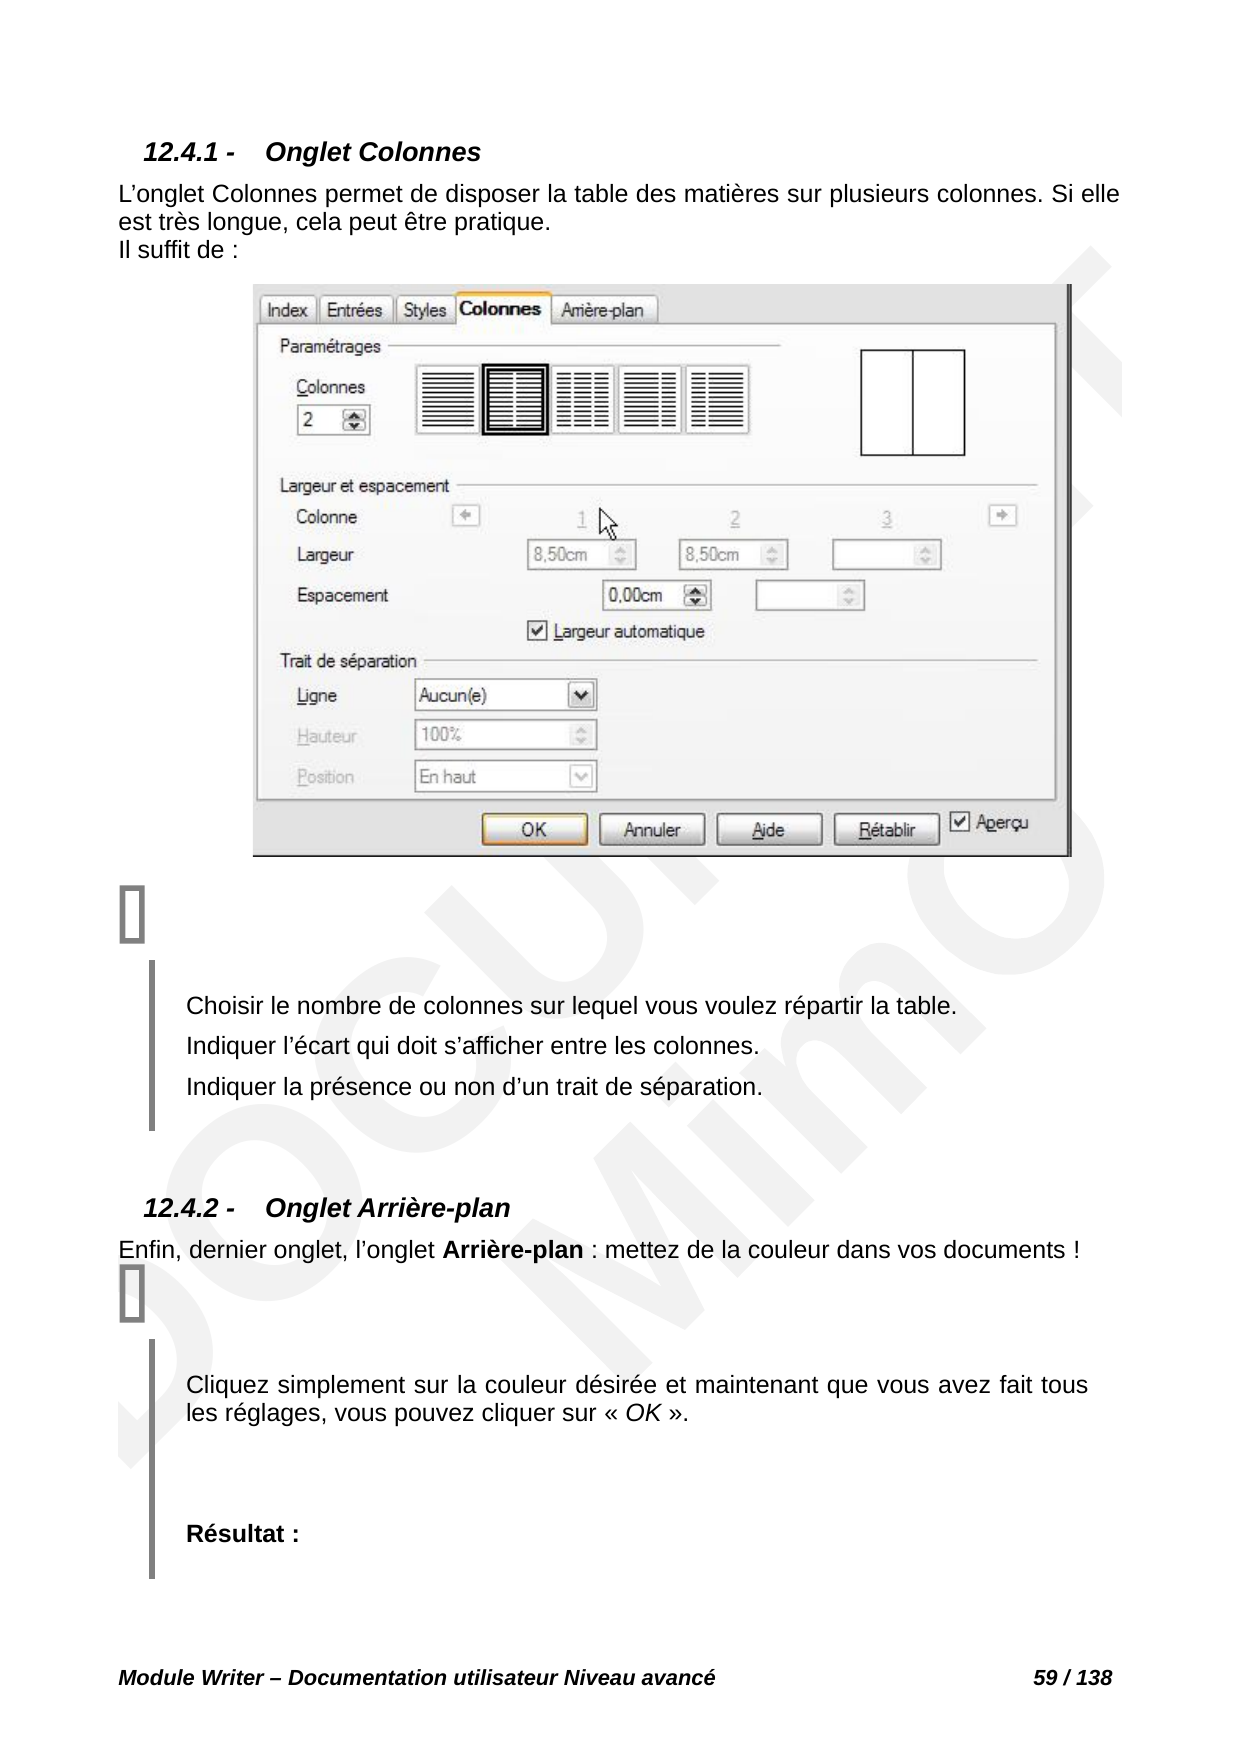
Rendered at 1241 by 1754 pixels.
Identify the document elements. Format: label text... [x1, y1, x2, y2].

text Indiquer la présence ou non d’un trait de séparation. [155, 1041, 1122, 1131]
subtitle Onglet Colonnes [143, 137, 1122, 168]
text Il suffit de : [118, 236, 1122, 264]
picture [252, 284, 1072, 857]
text Indiquer l’écart qui doit s’afficher entre les colonnes. [155, 1001, 1122, 1041]
text Résultat : [155, 1488, 1122, 1579]
text 8 [118, 1263, 1122, 1339]
text L’onglet Colonnes permet de disposer la table des matières sur plusieurs colonnes. Si elle est très longue, cela peut être pratique. [118, 180, 1122, 236]
text Cliquez simplement sur la couleur désirée et maintenant que vous avez fait tous les réglages, vous pouvez cliquer sur « OK ». [155, 1339, 1122, 1426]
text Enfin, dernier onglet, l’onglet Arrière-plan : mettez de la couleur dans vos documents ! [118, 1236, 1122, 1263]
text Choisir le nombre de colonnes sur lequel vous voulez répartir la table. [155, 960, 1122, 1001]
subtitle Onglet Arrière-plan [143, 1193, 1122, 1223]
text 8 [118, 884, 1122, 960]
